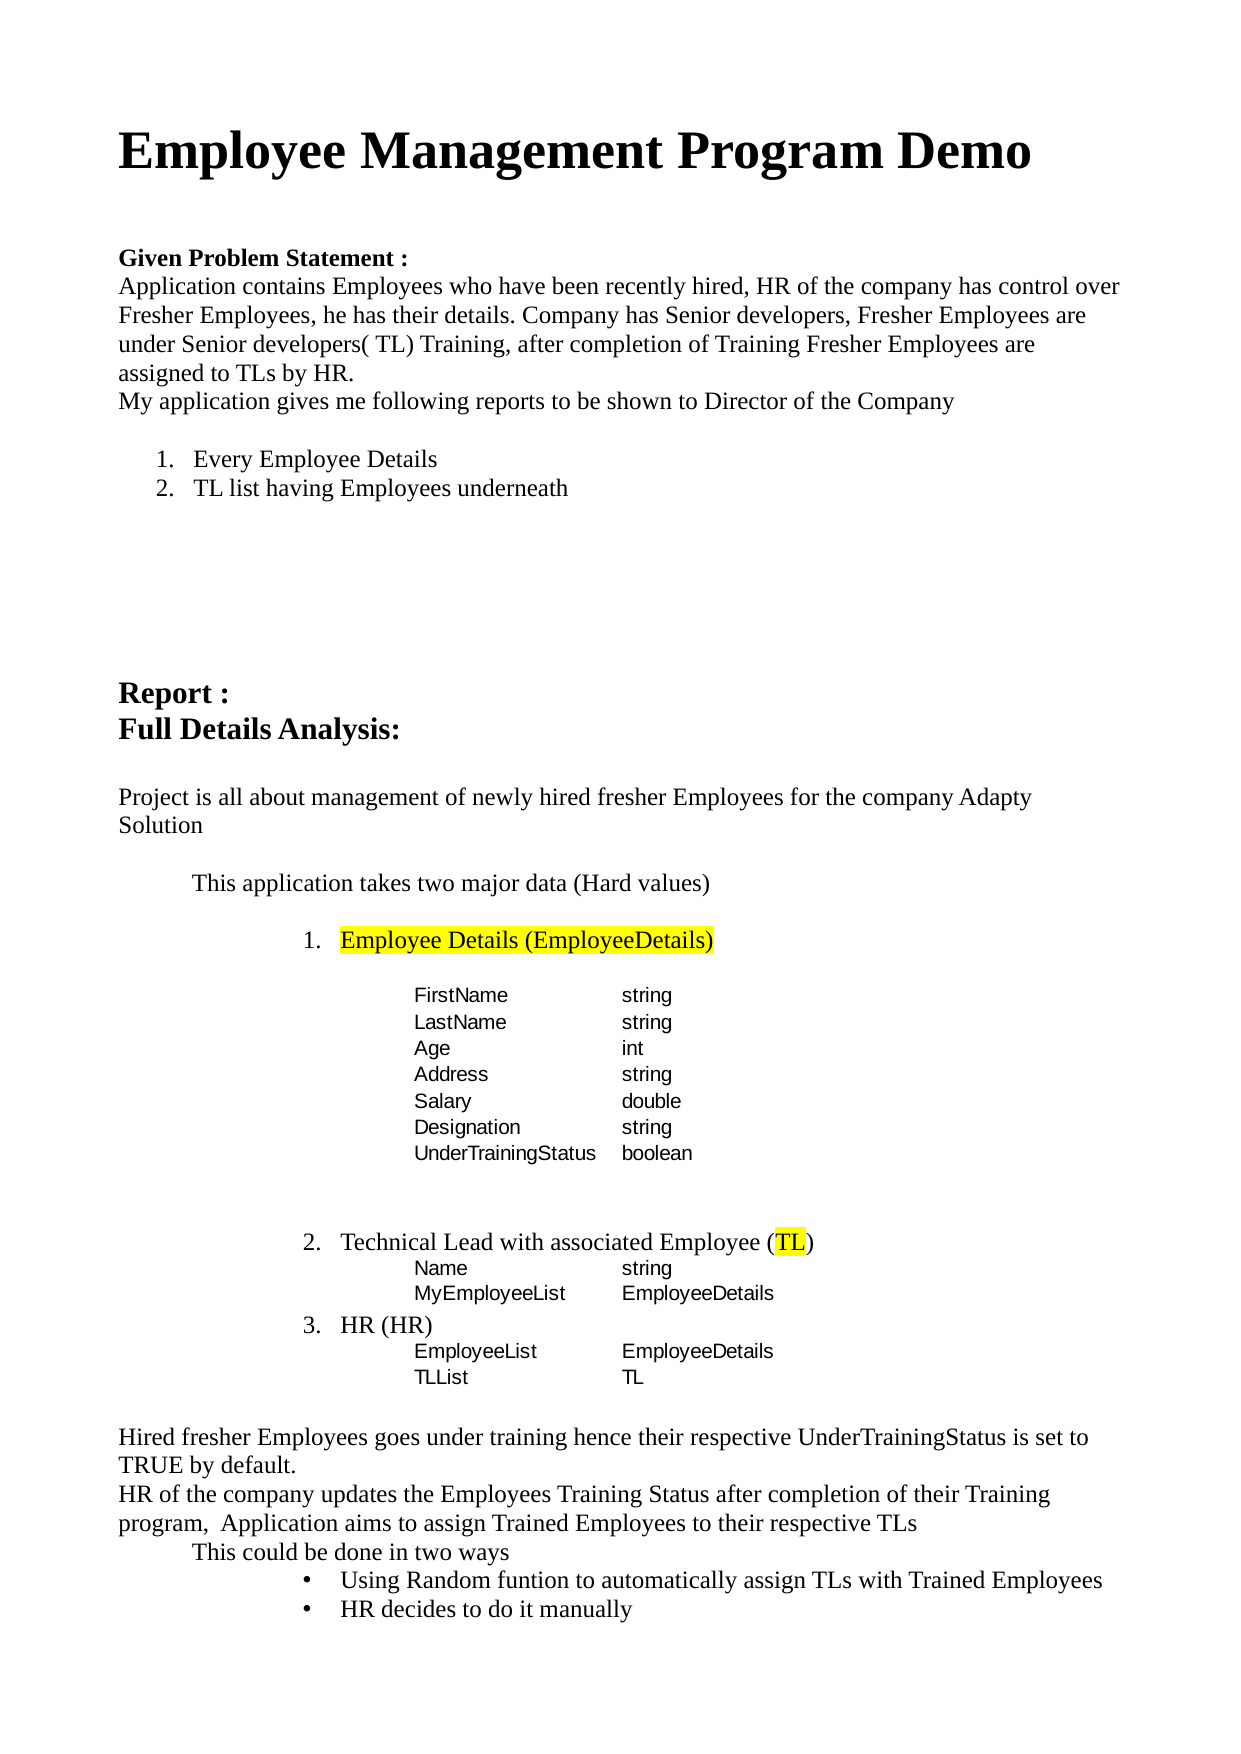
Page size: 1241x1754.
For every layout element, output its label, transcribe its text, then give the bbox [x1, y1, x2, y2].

text Project is all about management of newly hired fresher Employees for the company Adapty Solution [118, 782, 1122, 839]
list Every Employee Details [156, 444, 1122, 473]
text Given Problem Statement : [118, 243, 1122, 271]
list HR decides to do it manually [303, 1594, 1122, 1623]
list HR (HR) [303, 1256, 1122, 1339]
text Report : [118, 674, 1122, 710]
text HR of the company updates the Employees Training Status after completion of their Training program, Application aims to assign Trained Employees to their respective TLs [118, 1479, 1122, 1537]
text This could be done in two ways [118, 1537, 1122, 1565]
text Employee Management Program Demo [118, 118, 1122, 180]
list Using Random funtion to automatically assign TLs with Trained Employees [303, 1565, 1122, 1594]
text My application gives me following reports to be shown to Director of the Company [118, 386, 1122, 415]
text Hired fresher Employees goes under training hence their respective UnderTrainingStatus is set to TRUE by default. [118, 1422, 1122, 1479]
text This application takes two major data (Hard values) [118, 868, 1122, 897]
text Application contains Employees who have been recently hired, HR of the company has control over Fresher Employees, he has their details. Company has Senior developers, Fresher Employees are under Senior developers( TL) Training, after completion of Training Fresher Employees are assigned to TLs by HR. [118, 271, 1122, 386]
list Technical Lead with associated Employee (TL) [303, 1227, 1122, 1256]
list Employee Details (EmployeeDetails) [303, 926, 1122, 954]
list TL list having Employees underneath [156, 473, 1122, 501]
text Full Details Analysis: [118, 710, 1122, 746]
